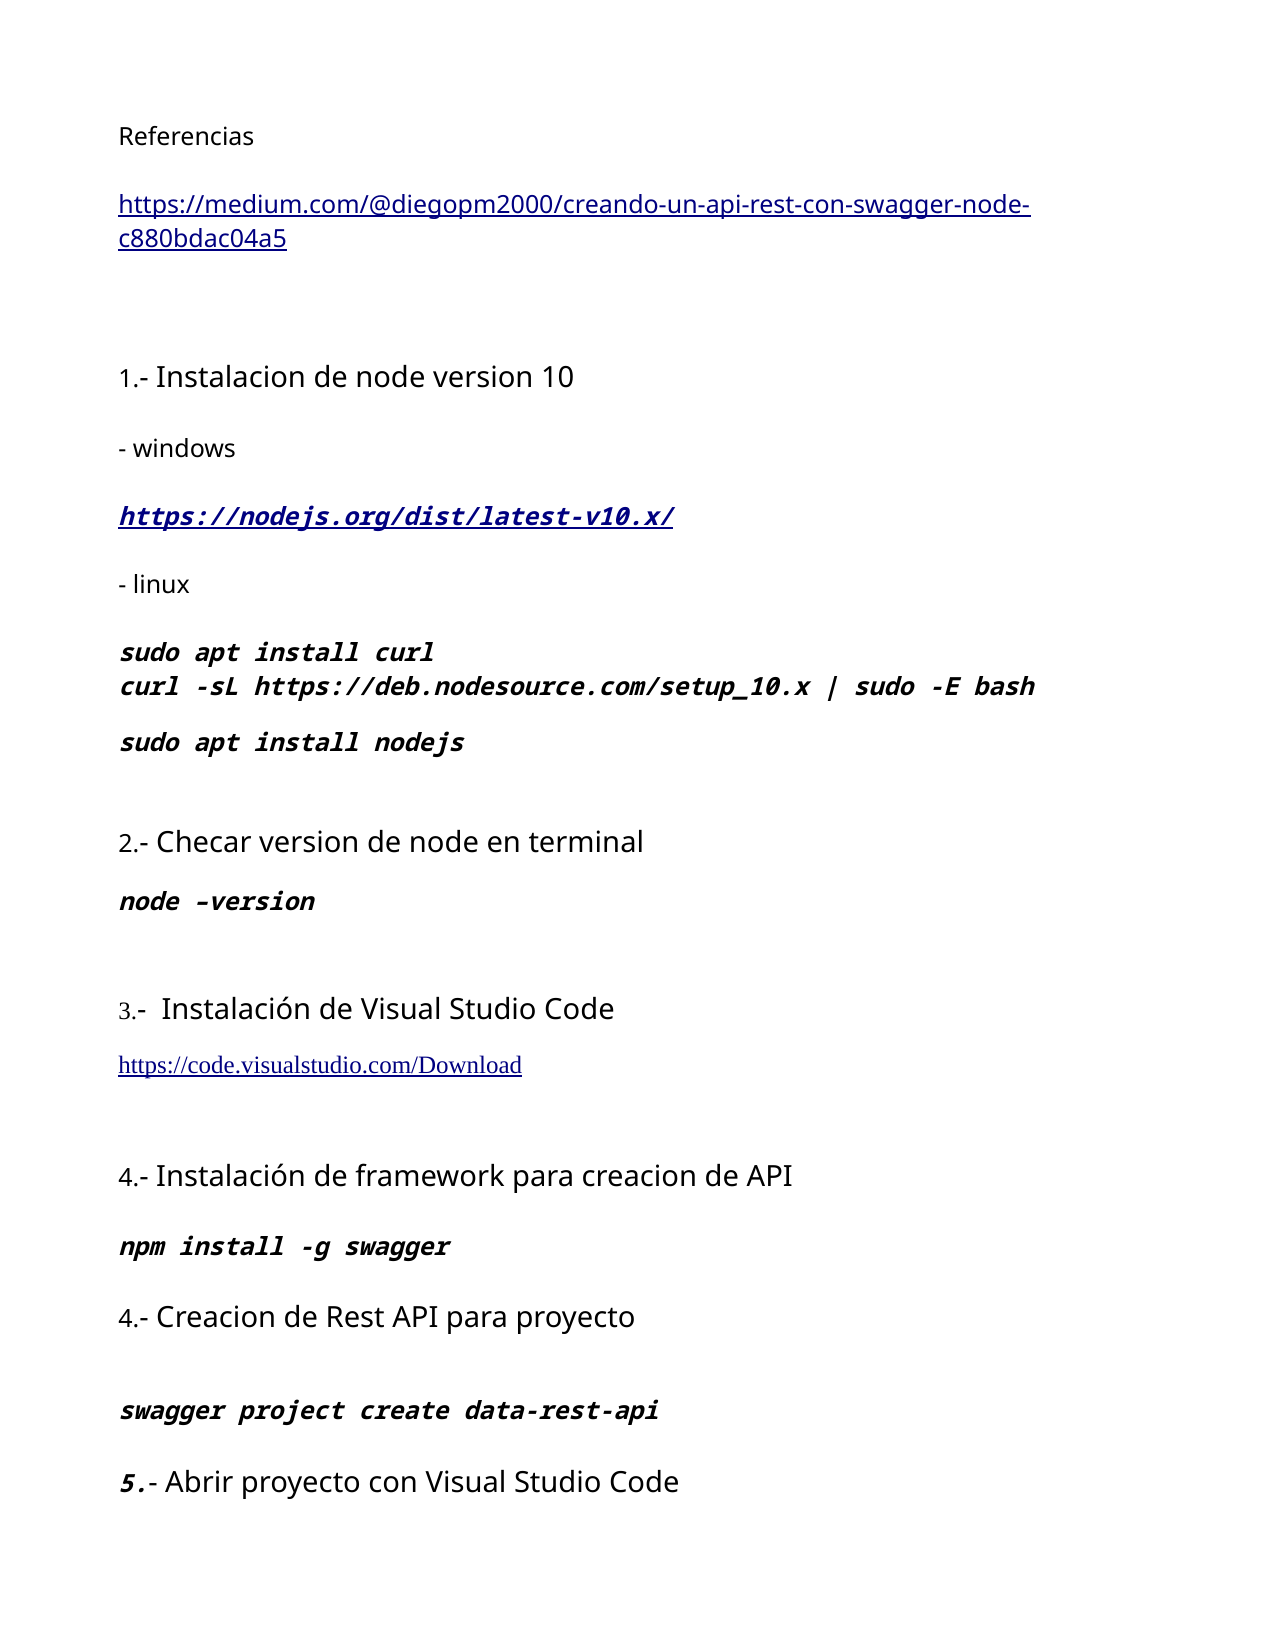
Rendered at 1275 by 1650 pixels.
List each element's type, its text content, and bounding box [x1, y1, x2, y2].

text - windows [118, 430, 1157, 464]
text 2.- Checar version de node en terminal [118, 779, 1157, 861]
text https://code.visualstudio.com/Download [118, 1050, 1157, 1079]
text Referencias [118, 118, 1157, 152]
text 3.- Instalación de Visual Studio Code [118, 988, 1157, 1028]
text curl -sL https://deb.nodesource.com/setup_10.x | sudo -E bash [118, 669, 1157, 703]
text https://medium.com/@diegopm2000/creando-un-api-rest-con-swagger-node-c880bdac04a5 [118, 186, 1157, 254]
text npm install -g swagger [118, 1229, 1157, 1263]
text swagger project create data-rest-api [118, 1393, 1157, 1427]
text https://nodejs.org/dist/latest-v10.x/ [118, 498, 1157, 532]
text sudo apt install curl [118, 635, 1157, 669]
text sudo apt install nodejs [118, 724, 1157, 758]
text 4.- Creacion de Rest API para proyecto [118, 1297, 1157, 1336]
text node –version [118, 884, 1157, 918]
text 5.- Abrir proyecto con Visual Studio Code [118, 1461, 1157, 1501]
text 1.- Instalacion de node version 10 [118, 357, 1157, 396]
text 4.- Instalación de framework para creacion de API [118, 1155, 1157, 1194]
text - linux [118, 567, 1157, 601]
